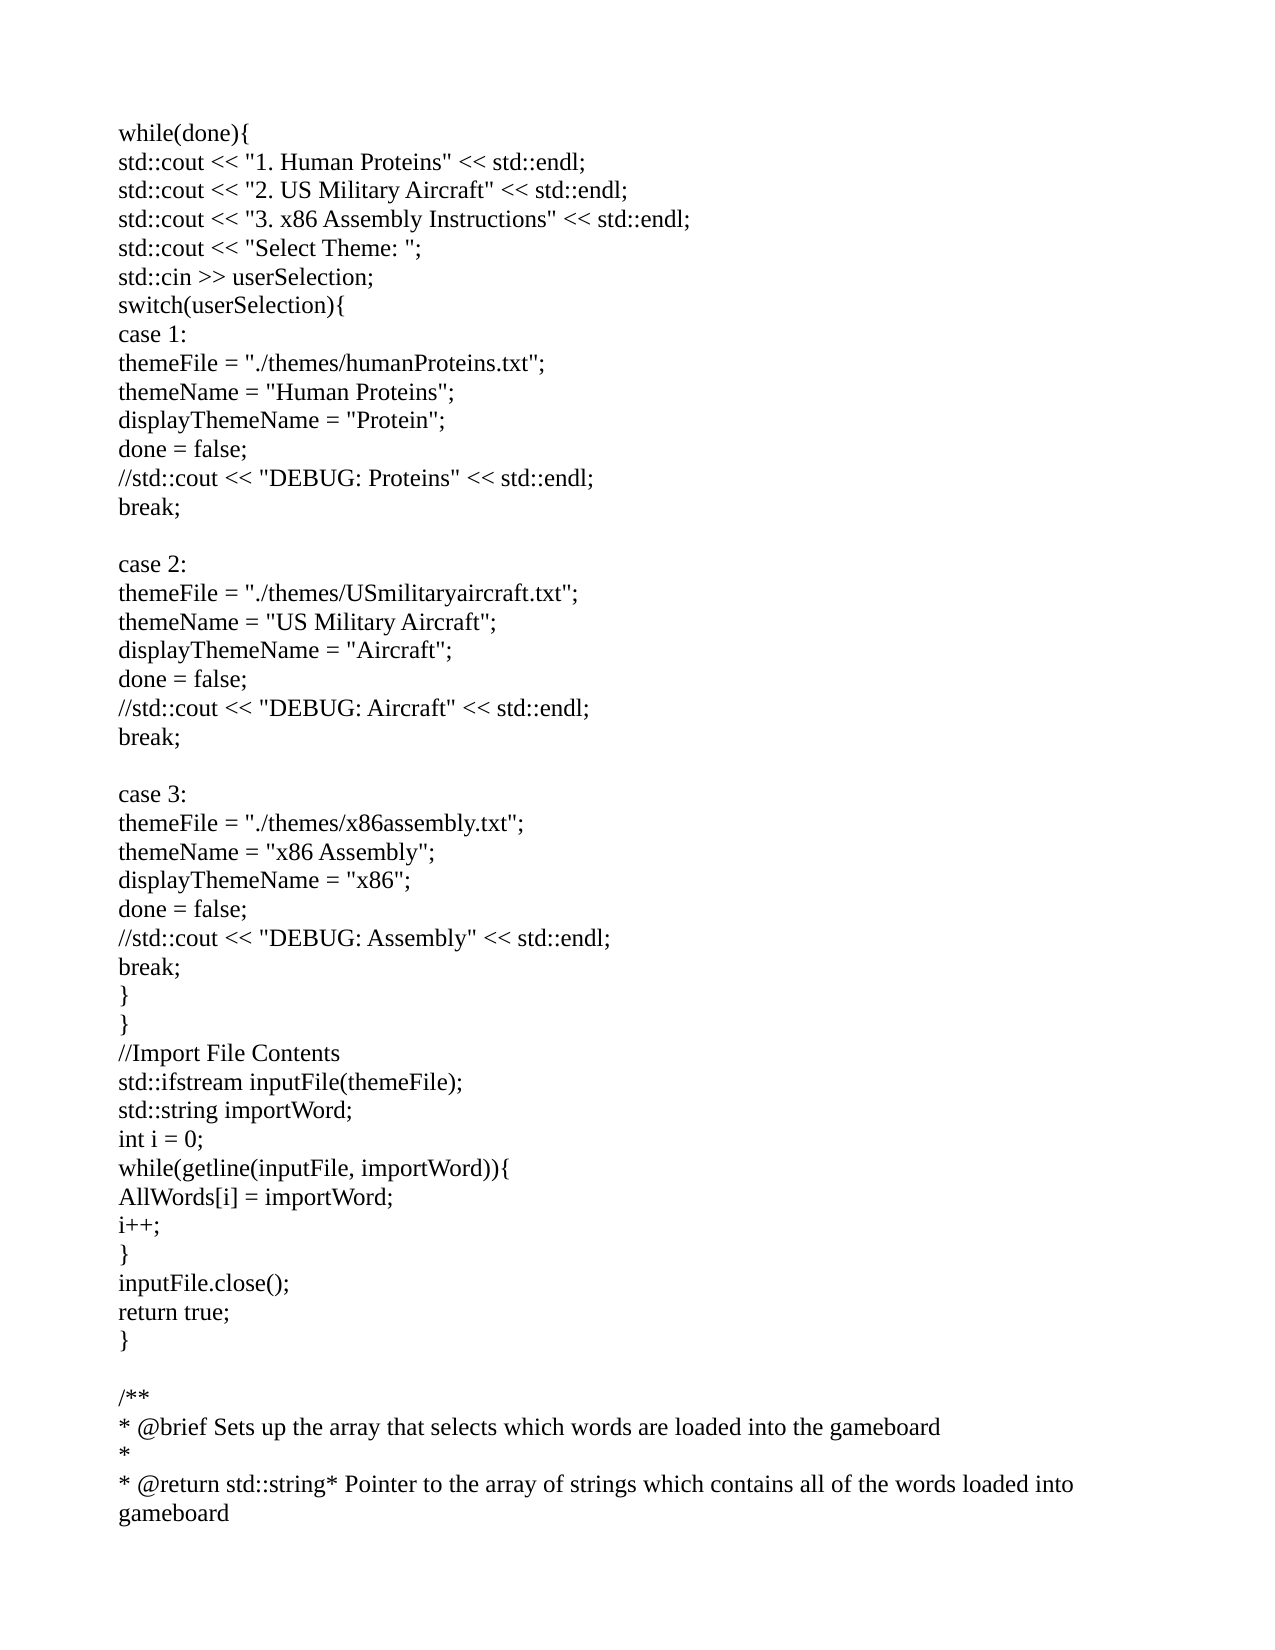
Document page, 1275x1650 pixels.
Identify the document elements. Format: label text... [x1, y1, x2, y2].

text displayThemeName = "Protein"; [118, 406, 1157, 434]
text } [118, 1009, 1157, 1038]
text displayThemeName = "x86"; [118, 866, 1157, 894]
text done = false; [118, 664, 1157, 693]
text inputFile.close(); [118, 1268, 1157, 1297]
text while(done){ [118, 118, 1157, 147]
text i++; [118, 1211, 1157, 1239]
text std::cout << "2. US Military Aircraft" << std::endl; [118, 176, 1157, 204]
text break; [118, 492, 1157, 521]
text } [118, 981, 1157, 1009]
text displayThemeName = "Aircraft"; [118, 636, 1157, 664]
text /** [118, 1383, 1157, 1412]
text AllWords[i] = importWord; [118, 1182, 1157, 1211]
text //std::cout << "DEBUG: Aircraft" << std::endl; [118, 693, 1157, 722]
text std::ifstream inputFile(themeFile); [118, 1067, 1157, 1096]
text switch(userSelection){ [118, 291, 1157, 319]
text * @return std::string* Pointer to the array of strings which contains all of the words loaded into gameboard [118, 1469, 1157, 1527]
text case 2: [118, 549, 1157, 578]
text break; [118, 952, 1157, 981]
text themeFile = "./themes/x86assembly.txt"; [118, 808, 1157, 837]
text case 1: [118, 319, 1157, 348]
text std::cout << "1. Human Proteins" << std::endl; [118, 147, 1157, 176]
text while(getline(inputFile, importWord)){ [118, 1153, 1157, 1182]
text std::string importWord; [118, 1096, 1157, 1124]
text std::cin >> userSelection; [118, 262, 1157, 291]
text //std::cout << "DEBUG: Proteins" << std::endl; [118, 463, 1157, 492]
text std::cout << "Select Theme: "; [118, 233, 1157, 262]
text //Import File Contents [118, 1038, 1157, 1067]
text themeName = "Human Proteins"; [118, 377, 1157, 406]
text * @brief Sets up the array that selects which words are loaded into the gameboard [118, 1412, 1157, 1441]
text std::cout << "3. x86 Assembly Instructions" << std::endl; [118, 204, 1157, 233]
text case 3: [118, 779, 1157, 808]
text return true; [118, 1297, 1157, 1326]
text } [118, 1326, 1157, 1354]
text done = false; [118, 894, 1157, 923]
text themeFile = "./themes/USmilitaryaircraft.txt"; [118, 578, 1157, 607]
text done = false; [118, 434, 1157, 463]
text * [118, 1441, 1157, 1469]
text themeName = "US Military Aircraft"; [118, 607, 1157, 636]
text int i = 0; [118, 1124, 1157, 1153]
text } [118, 1239, 1157, 1268]
text //std::cout << "DEBUG: Assembly" << std::endl; [118, 923, 1157, 952]
text themeName = "x86 Assembly"; [118, 837, 1157, 866]
text break; [118, 722, 1157, 751]
text themeFile = "./themes/humanProteins.txt"; [118, 348, 1157, 377]
